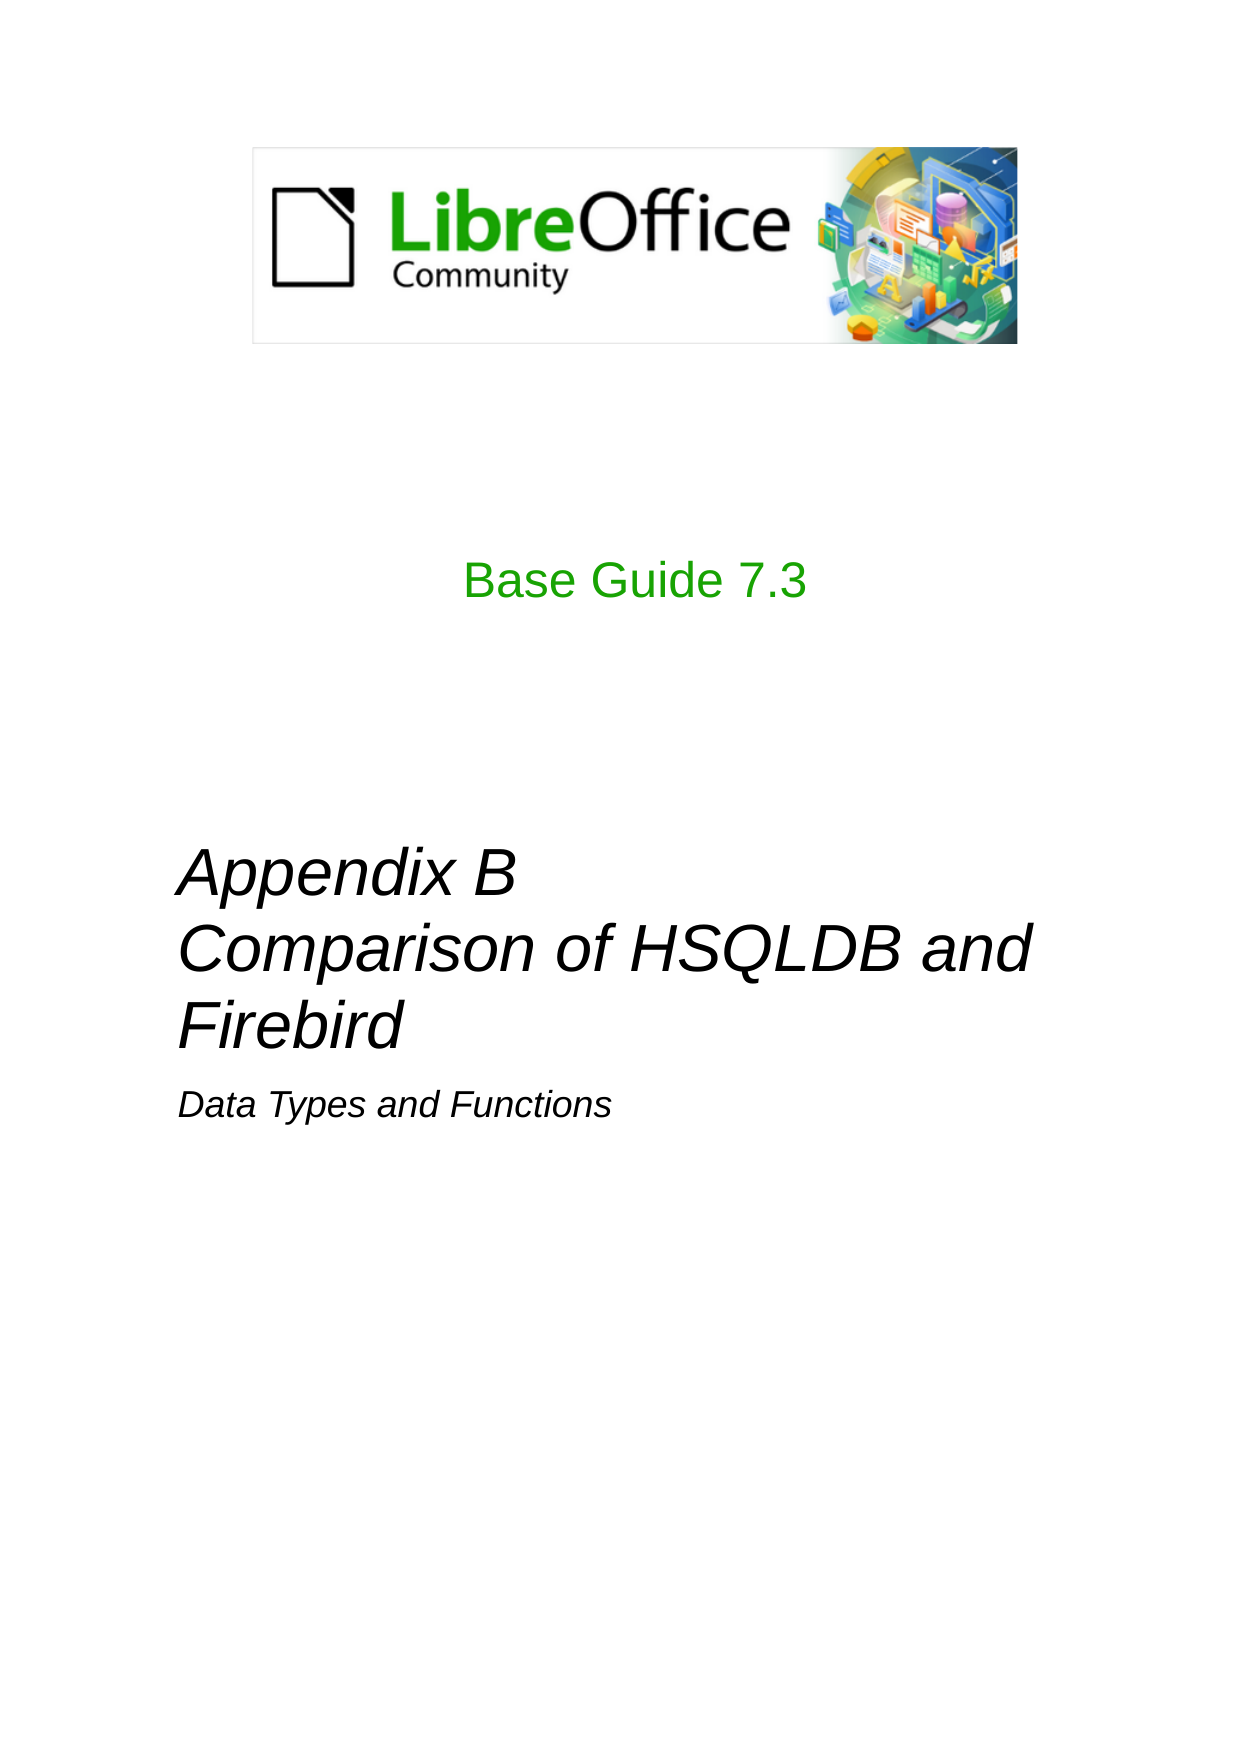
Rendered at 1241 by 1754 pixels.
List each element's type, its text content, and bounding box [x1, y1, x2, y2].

title Appendix B Comparison of HSQLDB and Firebird [177, 833, 1093, 1063]
subtitle Data Types and Functions [177, 1082, 1093, 1125]
text Base Guide 7.3 [177, 550, 1093, 608]
picture [252, 147, 1018, 344]
